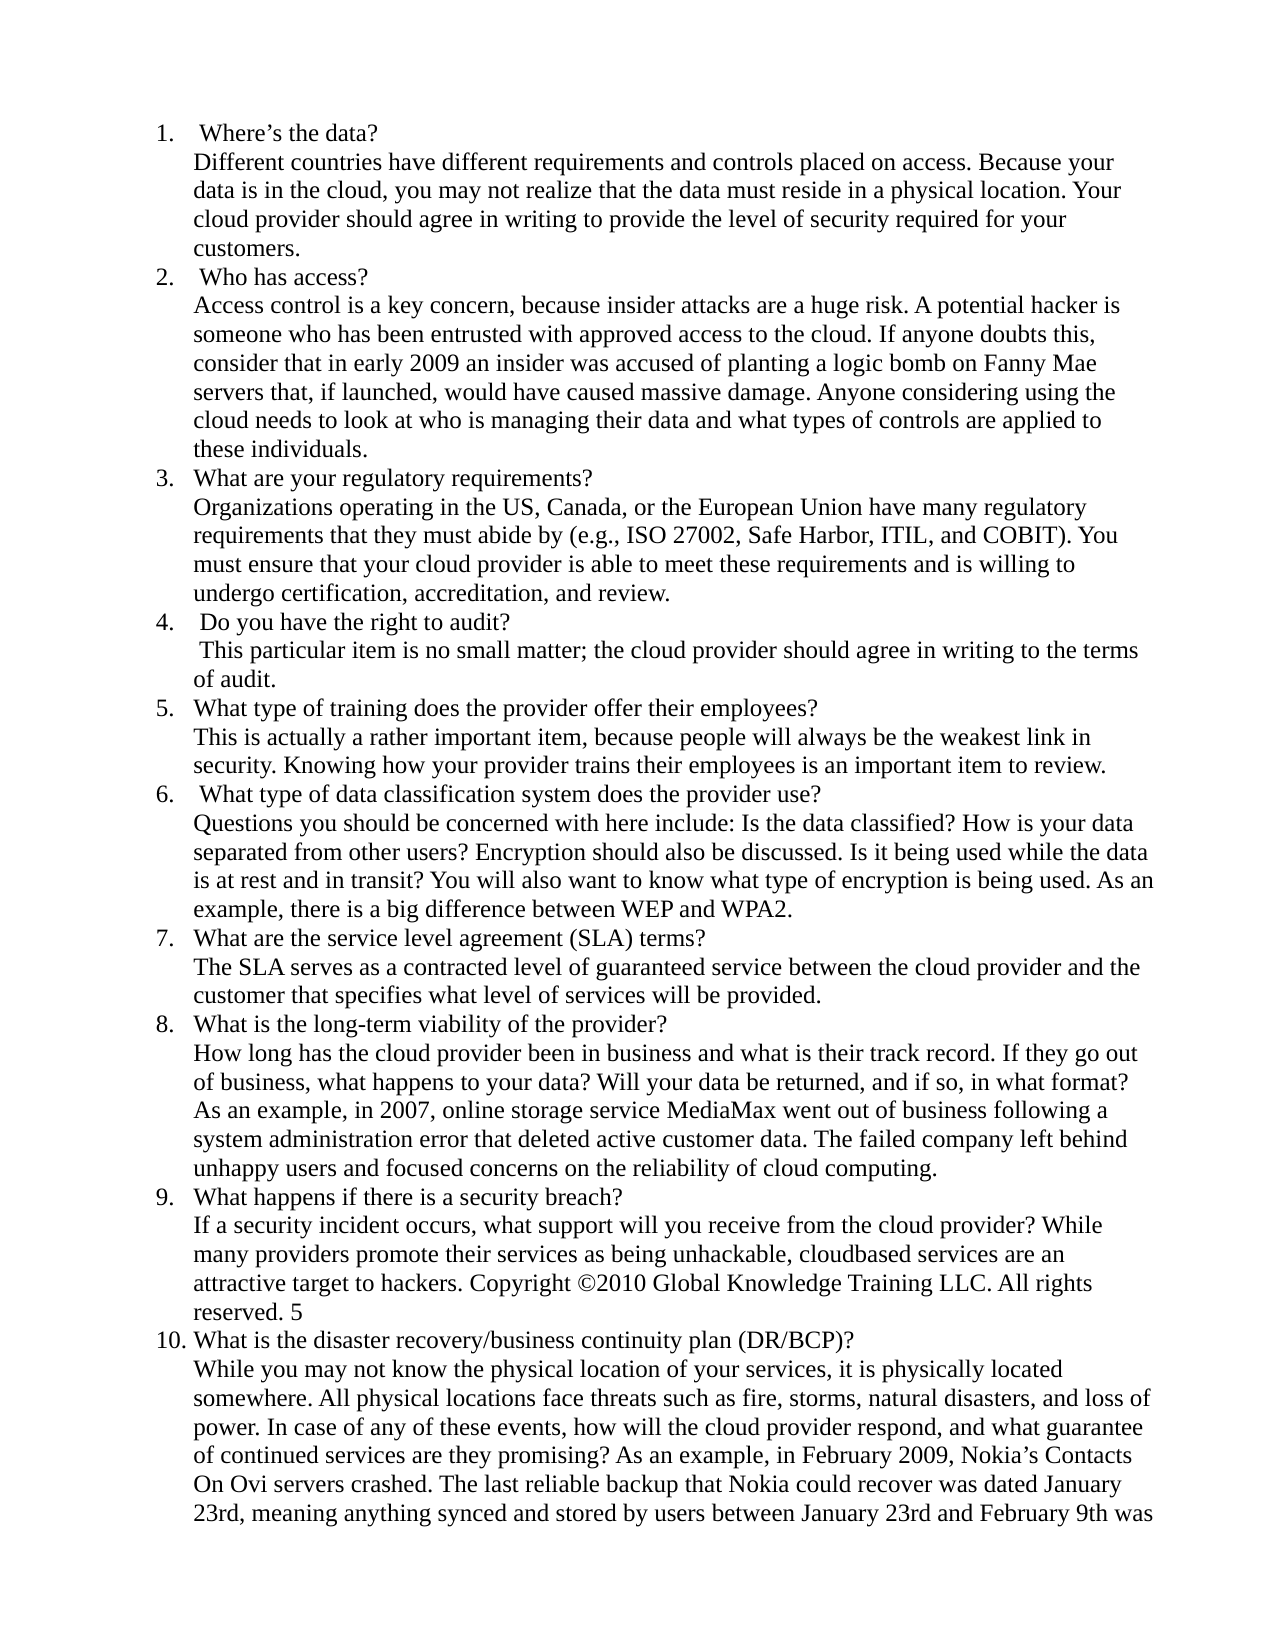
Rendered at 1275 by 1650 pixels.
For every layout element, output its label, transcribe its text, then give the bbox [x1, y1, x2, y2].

list Organizations operating in the US, Canada, or the European Union have many regulatory requirements that they must abide by (e.g., ISO 27002, Safe Harbor, ITIL, and COBIT). You must ensure that your cloud provider is able to meet these requirements and is willing to undergo certification, accreditation, and review. [156, 492, 1157, 607]
list Different countries have different requirements and controls placed on access. Because your data is in the cloud, you may not realize that the data must reside in a physical location. Your cloud provider should agree in writing to provide the level of security required for your customers. [156, 147, 1157, 262]
list While you may not know the physical location of your services, it is physically located somewhere. All physical locations face threats such as fire, storms, natural disasters, and loss of power. In case of any of these events, how will the cloud provider respond, and what guarantee of continued services are they promising? As an example, in February 2009, Nokia’s Contacts On Ovi servers crashed. The last reliable backup that Nokia could recover was dated January 23rd, meaning anything synced and stored by users between January 23rd and February 9th was [156, 1354, 1157, 1527]
list What is the long-term viability of the provider? [156, 1009, 1157, 1038]
list What are the service level agreement (SLA) terms? [156, 923, 1157, 952]
list The SLA serves as a contracted level of guaranteed service between the cloud provider and the customer that specifies what level of services will be provided. [156, 952, 1157, 1009]
list This particular item is no small matter; the cloud provider should agree in writing to the terms of audit. [156, 636, 1157, 693]
list What are your regulatory requirements? [156, 463, 1157, 492]
list What is the disaster recovery/business continuity plan (DR/BCP)? [156, 1326, 1157, 1354]
list If a security incident occurs, what support will you receive from the cloud provider? While many providers promote their services as being unhackable, cloudbased services are an attractive target to hackers. Copyright ©2010 Global Knowledge Training LLC. All rights reserved. 5 [156, 1211, 1157, 1326]
list Questions you should be concerned with here include: Is the data classified? How is your data separated from other users? Encryption should also be discussed. Is it being used while the data is at rest and in transit? You will also want to know what type of encryption is being used. As an example, there is a big difference between WEP and WPA2. [156, 808, 1157, 923]
list What type of training does the provider offer their employees? [156, 693, 1157, 722]
list Do you have the right to audit? [156, 607, 1157, 636]
list What happens if there is a security breach? [156, 1182, 1157, 1211]
list Who has access? [156, 262, 1157, 291]
list This is actually a rather important item, because people will always be the weakest link in security. Knowing how your provider trains their employees is an important item to review. [156, 722, 1157, 779]
list How long has the cloud provider been in business and what is their track record. If they go out of business, what happens to your data? Will your data be returned, and if so, in what format? As an example, in 2007, online storage service MediaMax went out of business following a system administration error that deleted active customer data. The failed company left behind unhappy users and focused concerns on the reliability of cloud computing. [156, 1038, 1157, 1182]
list What type of data classification system does the provider use? [156, 779, 1157, 808]
list Access control is a key concern, because insider attacks are a huge risk. A potential hacker is someone who has been entrusted with approved access to the cloud. If anyone doubts this, consider that in early 2009 an insider was accused of planting a logic bomb on Fanny Mae servers that, if launched, would have caused massive damage. Anyone considering using the cloud needs to look at who is managing their data and what types of controls are applied to these individuals. [156, 291, 1157, 463]
list Where’s the data? [156, 118, 1157, 147]
